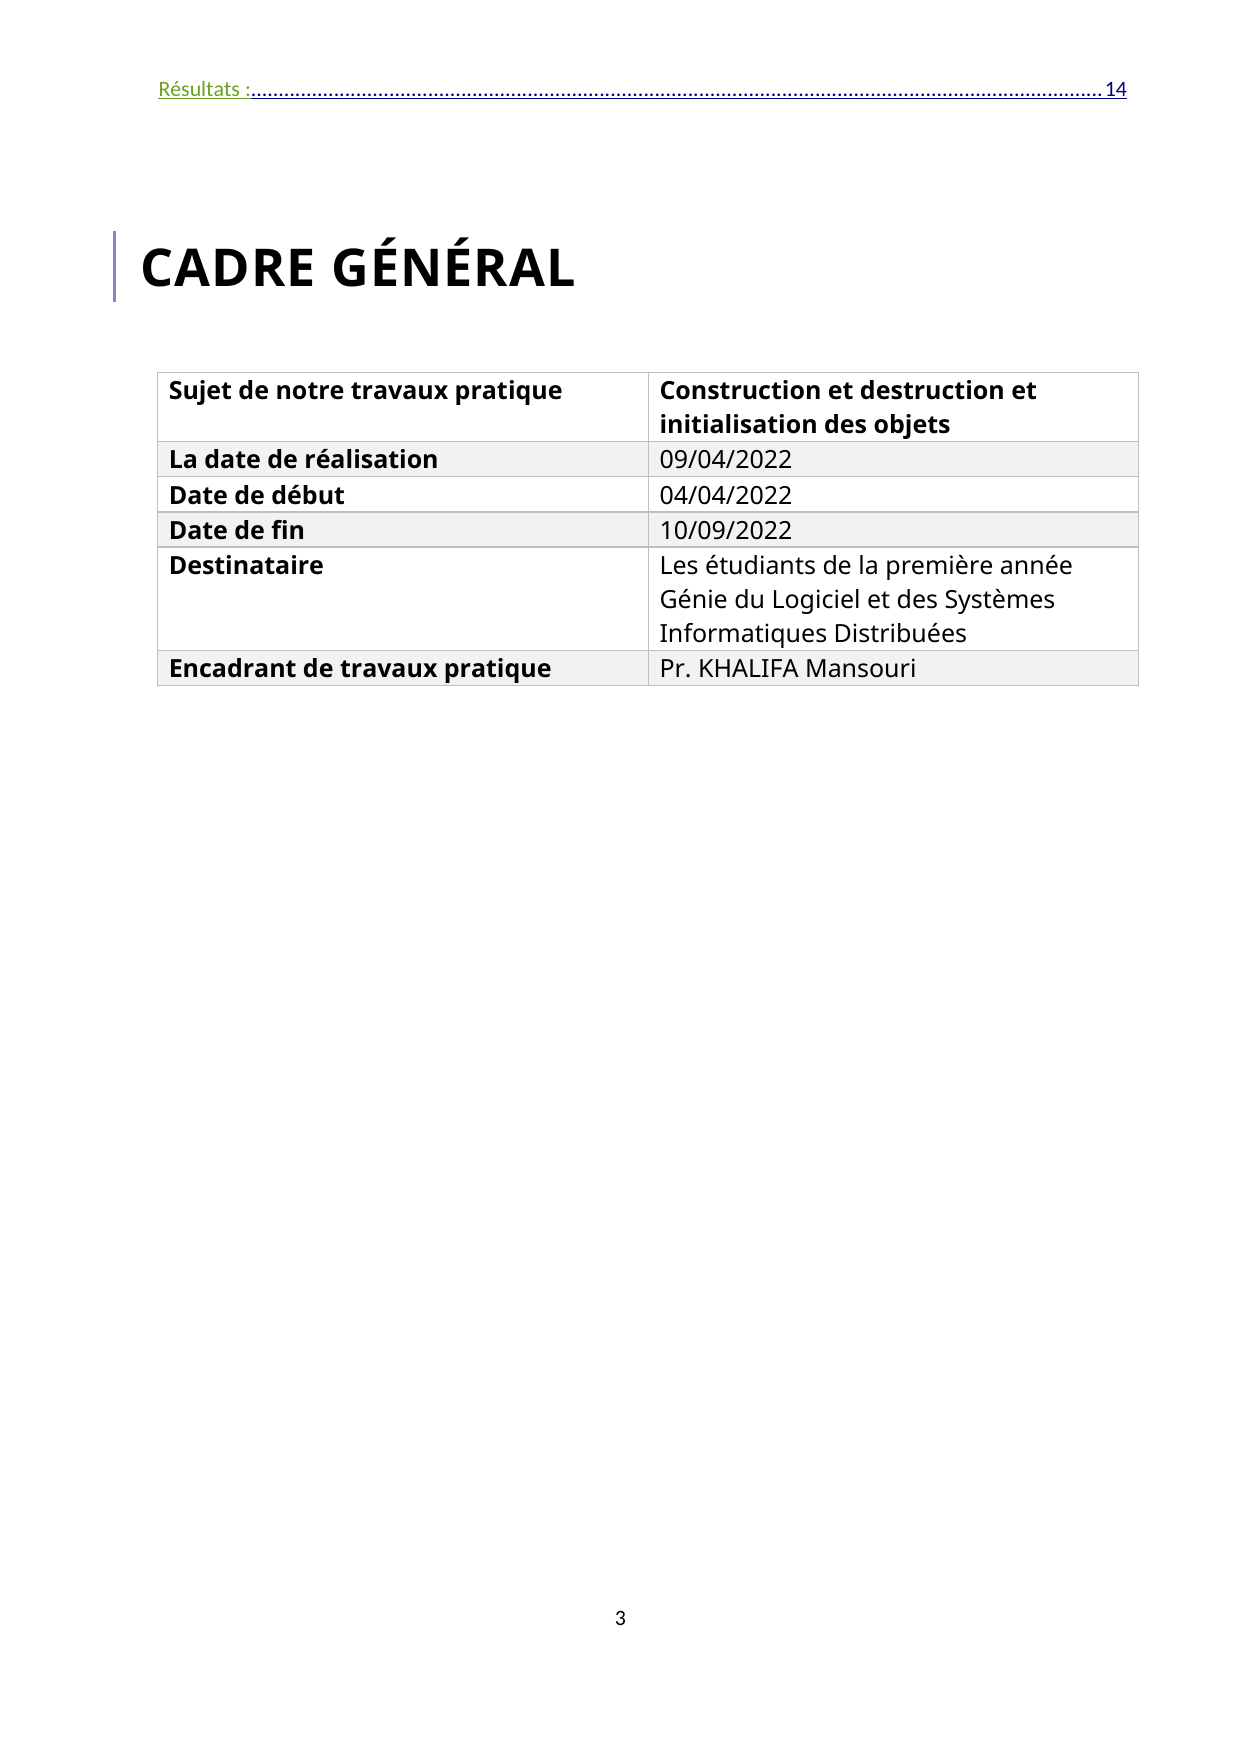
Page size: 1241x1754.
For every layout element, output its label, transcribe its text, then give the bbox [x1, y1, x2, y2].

table_header Construction et destruction et initialisation des objets [649, 373, 1138, 441]
table_cell La date de réalisation [158, 442, 648, 476]
table_cell 04/04/2022 [649, 477, 1138, 511]
text Résultats : 14 [158, 75, 1128, 102]
table_cell Les étudiants de la première année Génie du Logiciel et des Systèmes Informatiques Distribuées [649, 548, 1138, 650]
table_cell Encadrant de travaux pratique [158, 651, 648, 685]
table_cell Date de début [158, 477, 648, 511]
table_cell Pr. KHALIFA Mansouri [649, 651, 1138, 685]
subtitle Cadre général [116, 231, 1128, 302]
table_cell Date de fin [158, 513, 648, 546]
table_cell Destinataire [158, 548, 648, 650]
table_cell 10/09/2022 [649, 513, 1138, 546]
table_cell 09/04/2022 [649, 442, 1138, 476]
table_header Sujet de notre travaux pratique [158, 373, 648, 441]
